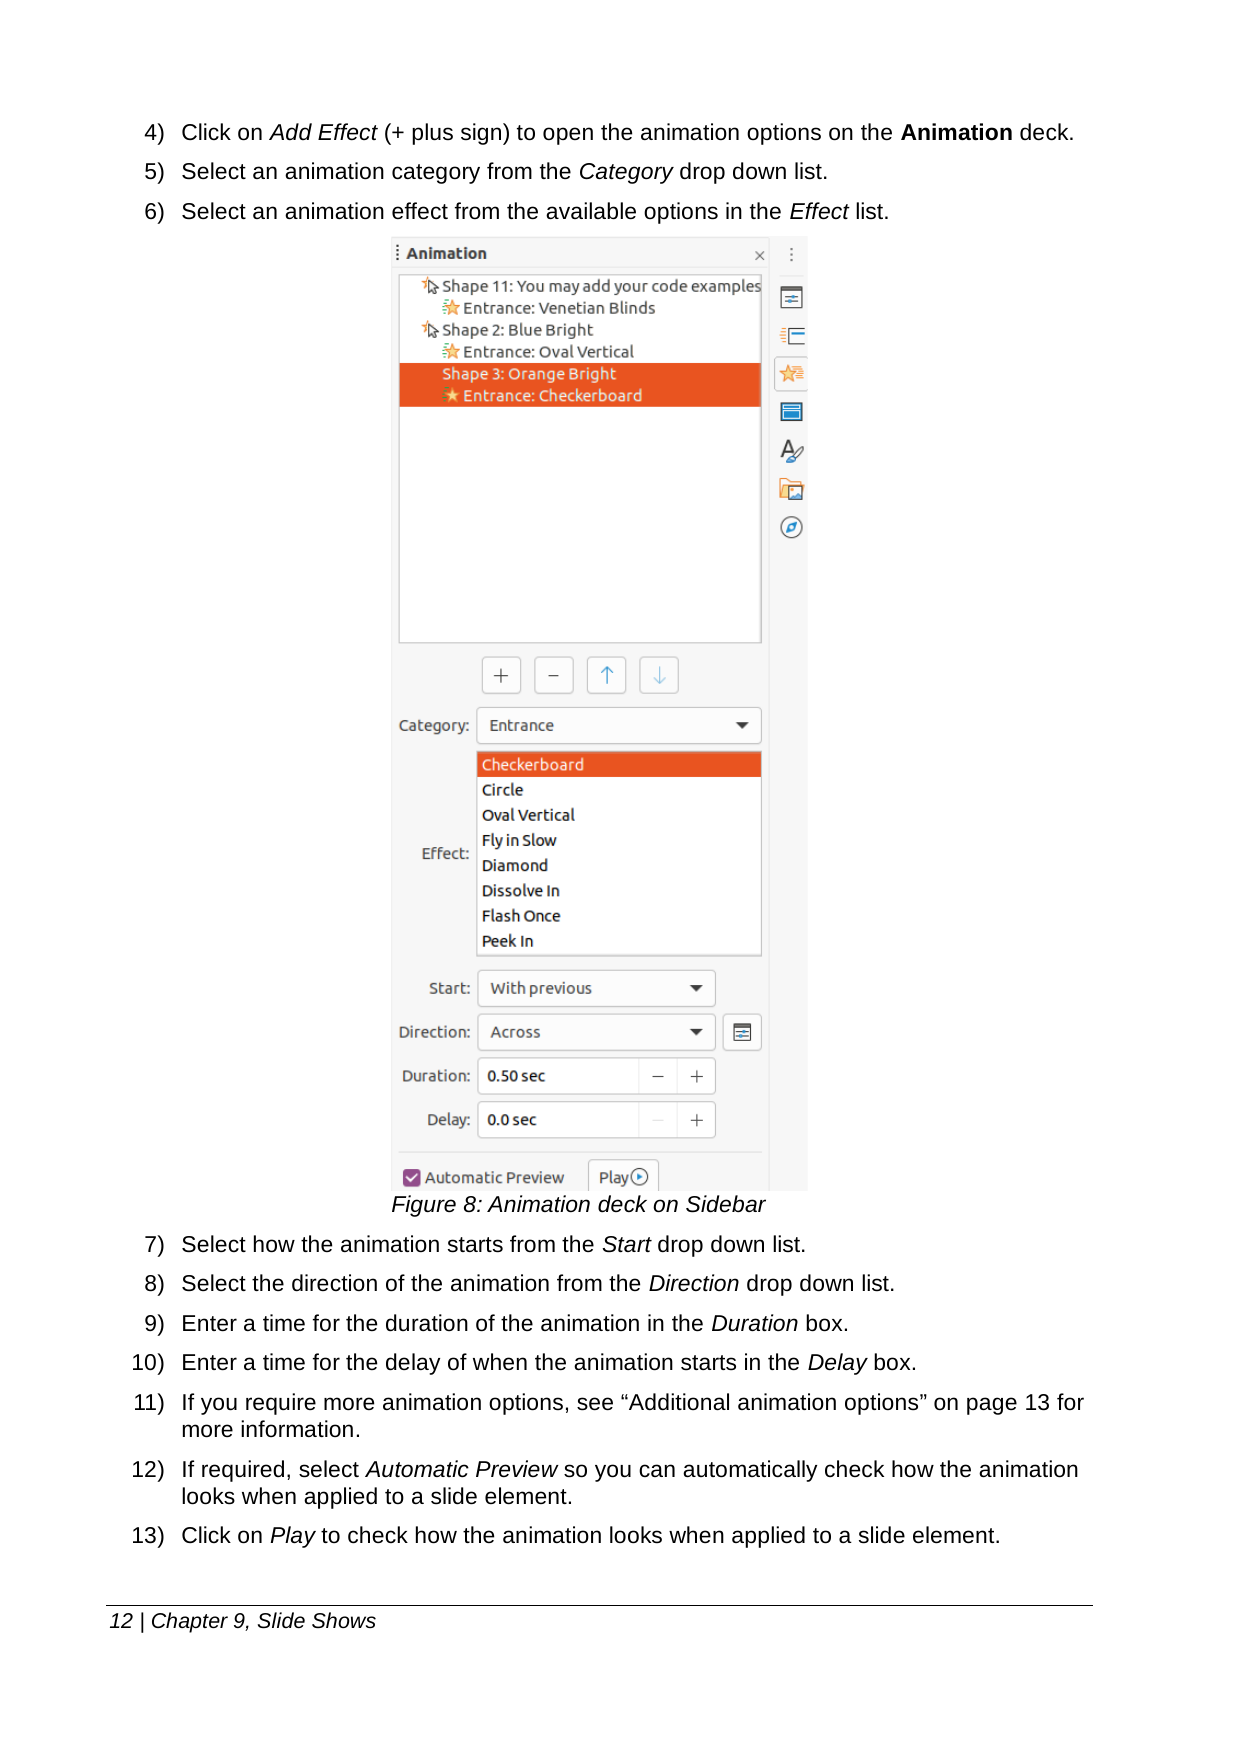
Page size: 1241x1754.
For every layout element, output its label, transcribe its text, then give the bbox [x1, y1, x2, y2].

list Select an animation effect from the available options in the Effect list. [164, 197, 1093, 224]
list Click on Add Effect (+ plus sign) to open the animation options on the Animation deck. [164, 118, 1093, 145]
list If required, select Automatic Preview so you can automatically check how the animation looks when applied to a slide element. [164, 1455, 1093, 1509]
list Select an animation category from the Category drop down list. [164, 158, 1093, 185]
picture [391, 236, 808, 1191]
list Enter a time for the delay of when the animation starts in the Delay box. [164, 1349, 1093, 1376]
list Click on Play to check how the animation looks when applied to a slide element. [164, 1522, 1093, 1549]
list Select how the animation starts from the Start drop down list. [164, 1230, 1093, 1257]
text Figure 8: Animation deck on Sidebar [391, 1191, 808, 1217]
list If you require more animation options, see “Additional animation options” on page 13 for more information. [164, 1388, 1093, 1442]
list Enter a time for the duration of the animation in the Duration box. [164, 1309, 1093, 1336]
list Select the direction of the animation from the Direction drop down list. [164, 1269, 1093, 1297]
